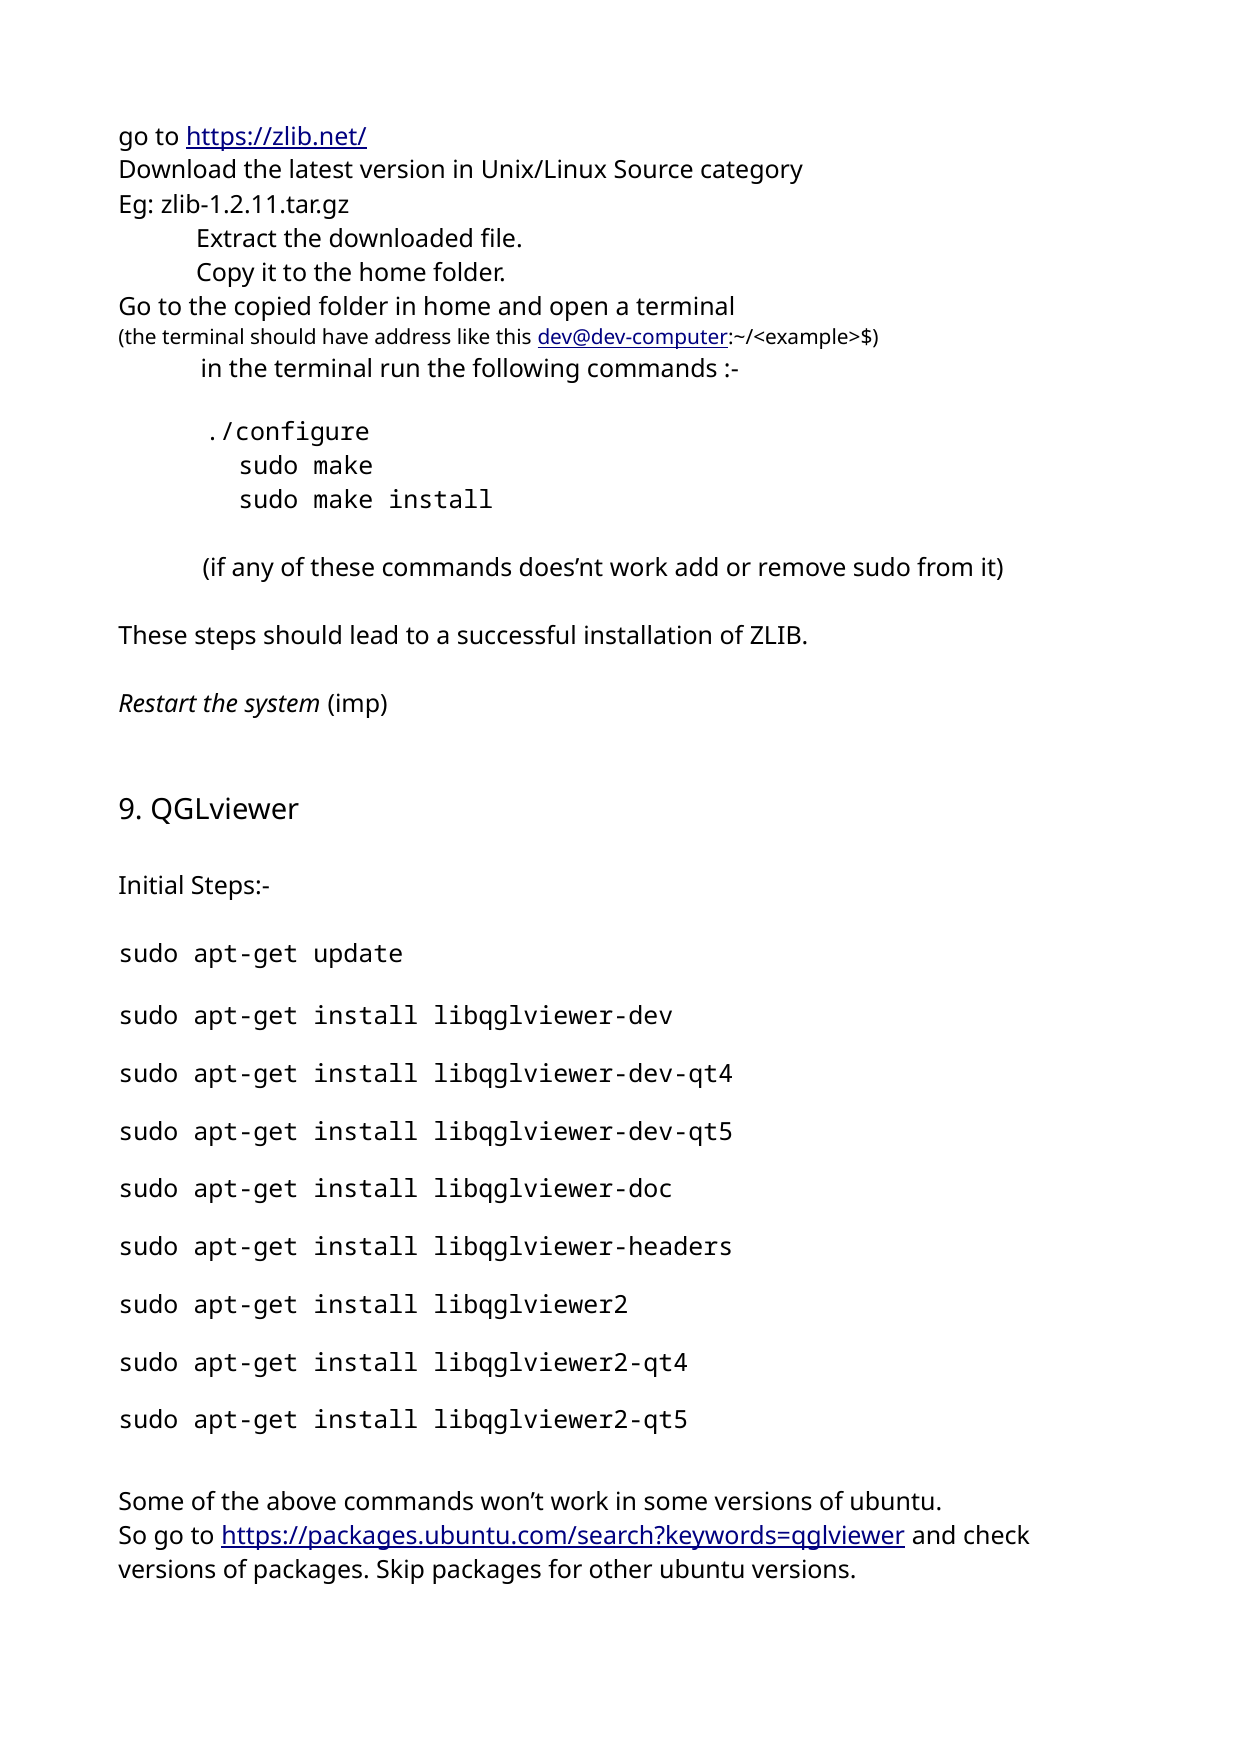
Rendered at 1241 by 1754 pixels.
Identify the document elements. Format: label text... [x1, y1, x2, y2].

text sudo make [118, 447, 1122, 482]
text sudo apt-get install libqglviewer-dev [118, 998, 1122, 1032]
text sudo apt-get install libqglviewer-dev-qt5 [118, 1113, 1122, 1147]
text sudo apt-get install libqglviewer2-qt5 [118, 1402, 1122, 1436]
text So go to https://packages.ubuntu.com/search?keywords=qglviewer and check versions of packages. Skip packages for other ubuntu versions. [118, 1517, 1122, 1585]
text sudo apt-get install libqglviewer-dev-qt4 [118, 1056, 1122, 1090]
text 9. QGLviewer [118, 788, 1122, 828]
text sudo apt-get install libqglviewer2 [118, 1286, 1122, 1321]
text sudo apt-get install libqglviewer-doc [118, 1171, 1122, 1205]
text (if any of these commands does’nt work add or remove sudo from it) [118, 550, 1122, 584]
text in the terminal run the following commands :- [118, 351, 1122, 385]
text Extract the downloaded file. [118, 220, 1122, 254]
text go to https://zlib.net/ [118, 118, 1122, 152]
text Copy it to the home folder. [118, 254, 1122, 288]
text sudo apt-get install libqglviewer2-qt4 [118, 1344, 1122, 1378]
text Some of the above commands won’t work in some versions of ubuntu. [118, 1483, 1122, 1517]
text Go to the copied folder in home and open a terminal [118, 288, 1122, 322]
text Download the latest version in Unix/Linux Source category [118, 152, 1122, 186]
text sudo apt-get update [118, 936, 1122, 969]
text (the terminal should have address like this dev@dev-computer:~/<example>$) [118, 322, 1122, 351]
text ./configure [118, 413, 1122, 447]
text Initial Steps:- [118, 867, 1122, 901]
text sudo make install [118, 482, 1122, 516]
text These steps should lead to a successful installation of ZLIB. [118, 618, 1122, 652]
text Restart the system (imp) [118, 686, 1122, 720]
text sudo apt-get install libqglviewer-headers [118, 1229, 1122, 1263]
text Eg: zlib-1.2.11.tar.gz [118, 186, 1122, 220]
